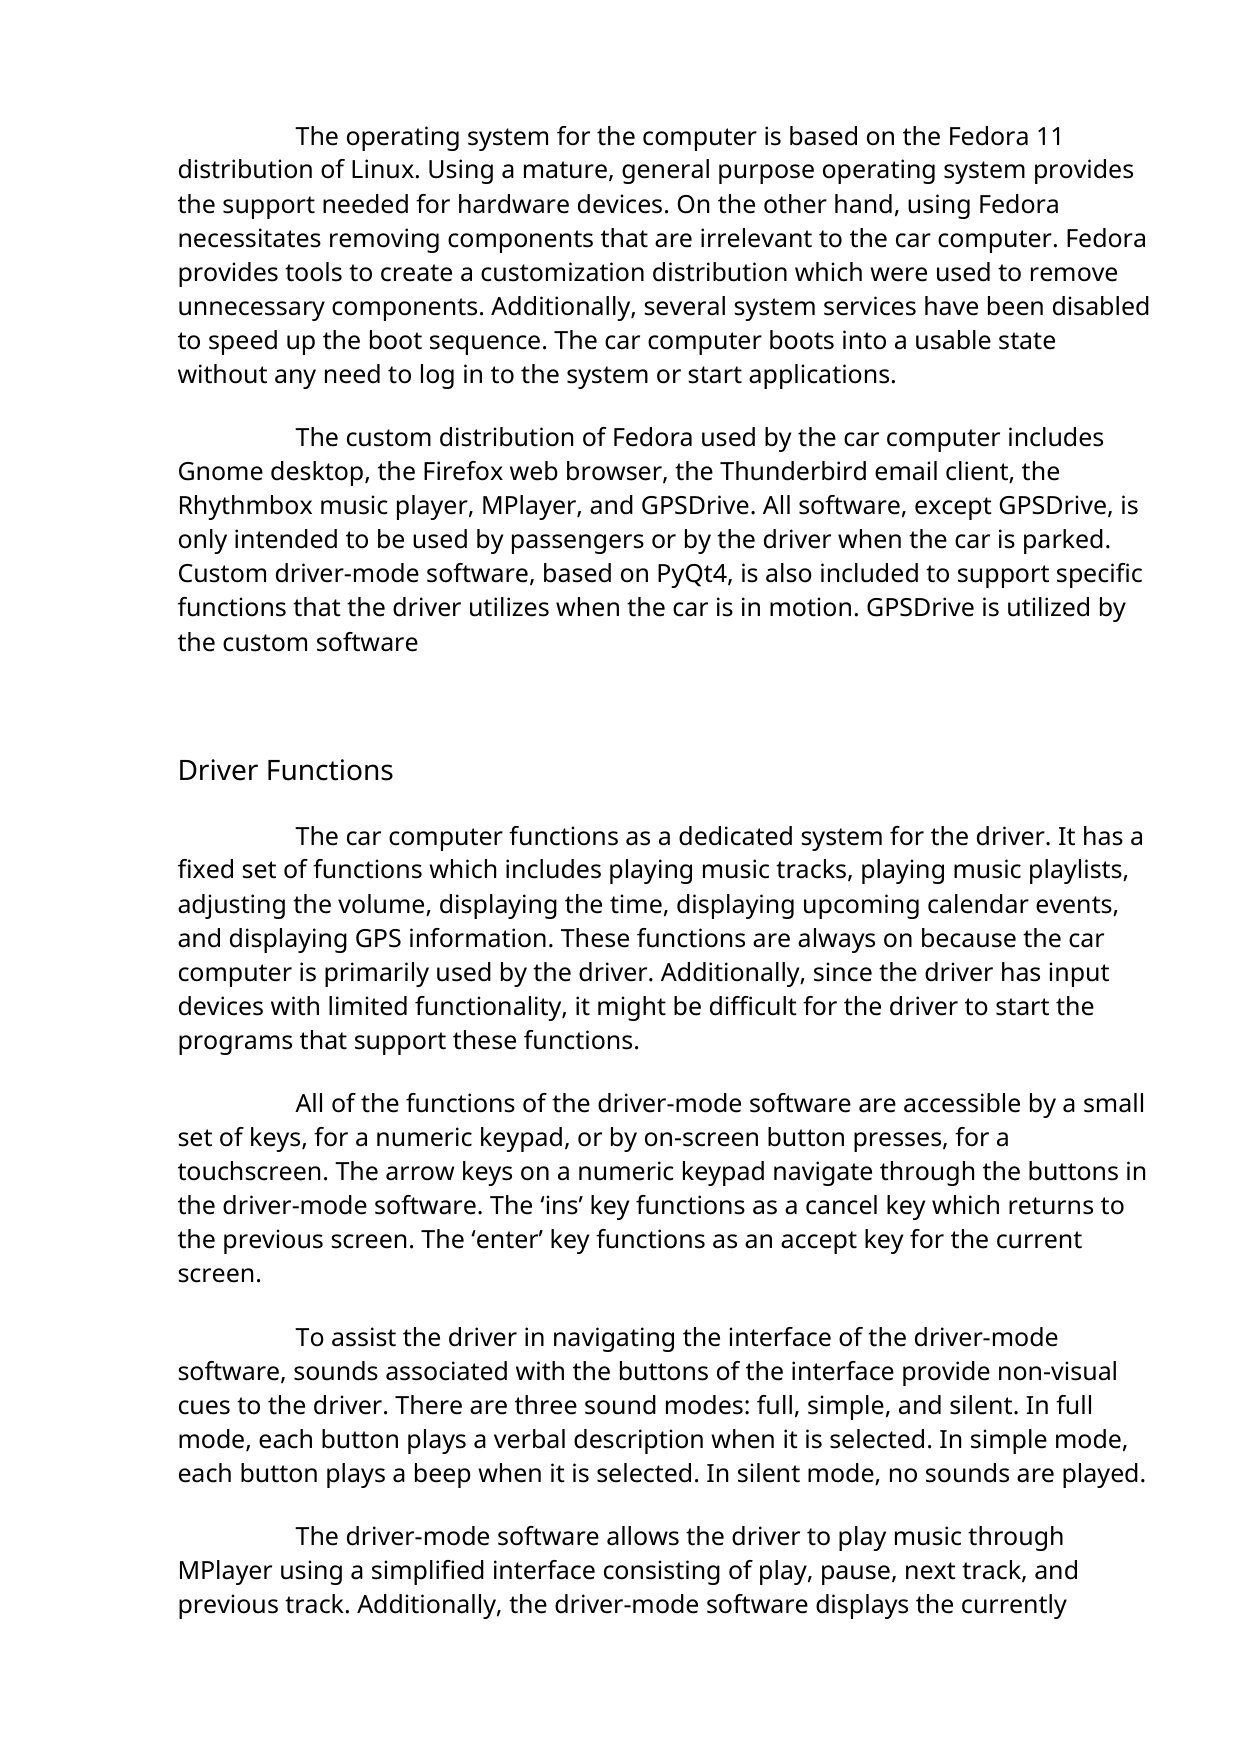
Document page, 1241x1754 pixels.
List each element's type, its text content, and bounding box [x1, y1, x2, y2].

text To assist the driver in navigating the interface of the driver-mode software, sounds associated with the buttons of the interface provide non-visual cues to the driver. There are three sound modes: full, simple, and silent. In full mode, each button plays a verbal description when it is selected. In simple mode, each button plays a beep when it is selected. In silent mode, no sounds are played. [177, 1319, 1152, 1489]
text The operating system for the computer is based on the Fedora 11 distribution of Linux. Using a mature, general purpose operating system provides the support needed for hardware devices. On the other hand, using Fedora necessitates removing components that are irrelevant to the car computer. Fedora provides tools to create a customization distribution which were used to remove unnecessary components. Additionally, several system services have been disabled to speed up the boot sequence. The car computer boots into a usable state without any need to log in to the system or start applications. [177, 118, 1152, 391]
text The car computer functions as a dedicated system for the driver. It has a fixed set of functions which includes playing music tracks, playing music playlists, adjusting the volume, displaying the time, displaying upcoming calendar events, and displaying GPS information. These functions are always on because the car computer is primarily used by the driver. Additionally, since the driver has input devices with limited functionality, it might be difficult for the driver to start the programs that support these functions. [177, 818, 1152, 1057]
text The custom distribution of Fedora used by the car computer includes Gnome desktop, the Firefox web browser, the Thunderbird email client, the Rhythmbox music player, MPlayer, and GPSDrive. All software, except GPSDrive, is only intended to be used by passengers or by the driver when the car is parked. Custom driver-mode software, based on PyQt4, is also included to support specific functions that the driver utilizes when the car is in motion. GPSDrive is utilized by the custom software [177, 420, 1152, 658]
text All of the functions of the driver-mode software are accessible by a small set of keys, for a numeric keypad, or by on-screen button presses, for a touchscreen. The arrow keys on a numeric keypad navigate through the buttons in the driver-mode software. The ‘ins’ key functions as a cancel key which returns to the previous screen. The ‘enter’ key functions as an accept key for the current screen. [177, 1086, 1152, 1290]
text The driver-mode software allows the driver to play music through MPlayer using a simplified interface consisting of play, pause, next track, and previous track. Additionally, the driver-mode software displays the currently [177, 1519, 1152, 1621]
text Driver Functions [177, 751, 1152, 789]
